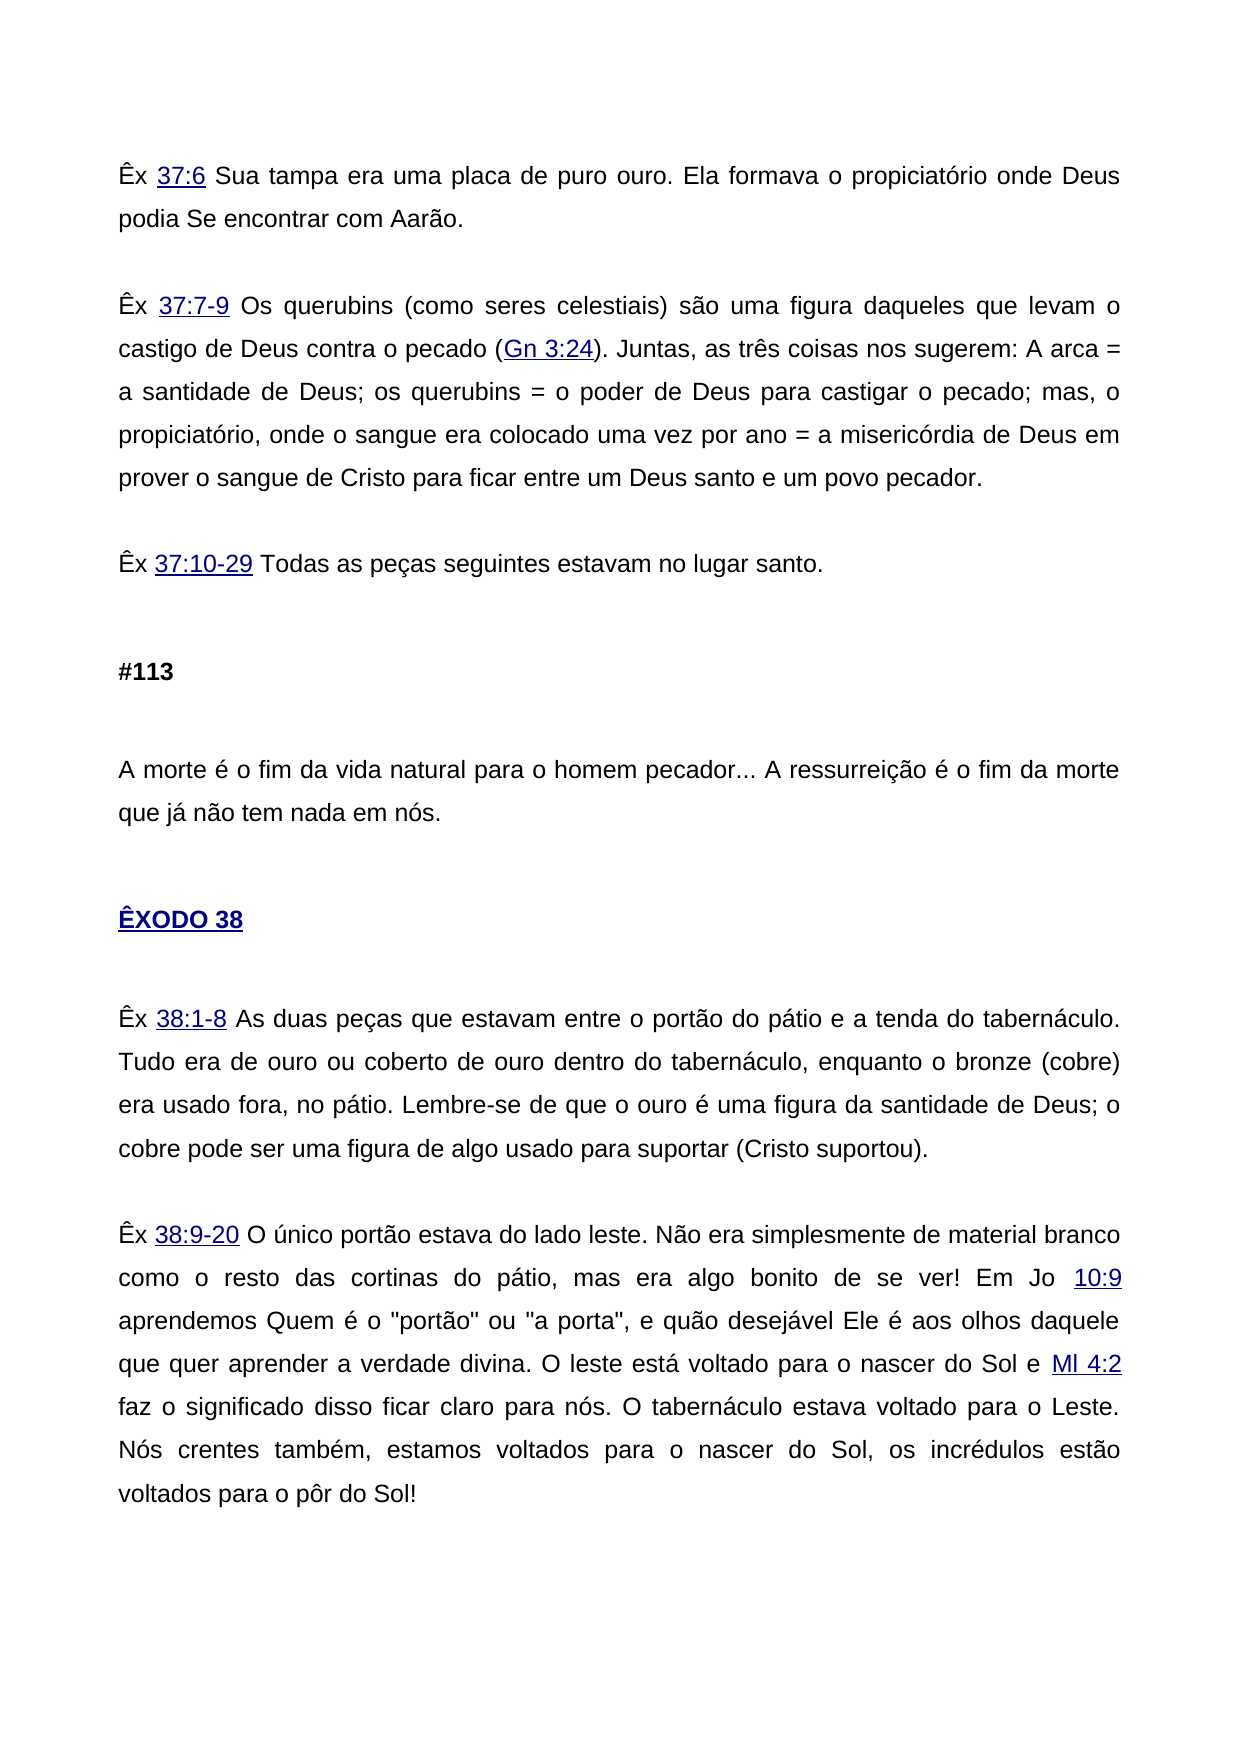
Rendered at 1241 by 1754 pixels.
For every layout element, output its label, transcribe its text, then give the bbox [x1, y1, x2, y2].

text Êx 38:9-20 O único portão estava do lado leste. Não era simplesmente de material branco como o resto das cortinas do pátio, mas era algo bonito de se ver! Em Jo 10:9 aprendemos Quem é o "portão" ou "a porta", e quão desejável Ele é aos olhos daquele que quer aprender a verdade divina. O leste está voltado para o nascer do Sol e Ml 4:2 faz o significado disso ficar claro para nós. O tabernáculo estava voltado para o Leste. Nós crentes também, estamos voltados para o nascer do Sol, os incrédulos estão voltados para o pôr do Sol! [118, 1220, 1122, 1507]
text A morte é o fim da vida natural para o homem pecador... A ressurreição é o fim da morte que já não tem nada em nós. [118, 755, 1122, 827]
text Êx 37:7-9 Os querubins (como seres celestiais) são uma figura daqueles que levam o castigo de Deus contra o pecado (Gn 3:24). Juntas, as três coisas nos sugerem: A arca = a santidade de Deus; os querubins = o poder de Deus para castigar o pecado; mas, o propiciatório, onde o sangue era colocado uma vez por ano = a misericórdia de Deus em prover o sangue de Cristo para ficar entre um Deus santo e um povo pecador. [118, 291, 1122, 492]
text Êx 37:6 Sua tampa era uma placa de puro ouro. Ela formava o propiciatório onde Deus podia Se encontrar com Aarão. [118, 161, 1122, 233]
subtitle ÊXODO 38 [118, 905, 1122, 934]
text Êx 37:10-29 Todas as peças seguintes estavam no lugar santo. [118, 549, 1122, 578]
text Êx 38:1-8 As duas peças que estavam entre o portão do pátio e a tenda do tabernáculo. Tudo era de ouro ou coberto de ouro dentro do tabernáculo, enquanto o bronze (cobre) era usado fora, no pátio. Lembre-se de que o ouro é uma figura da santidade de Deus; o cobre pode ser uma figura de algo usado para suportar (Cristo suportou). [118, 1004, 1122, 1162]
subtitle #113 [118, 656, 1122, 685]
